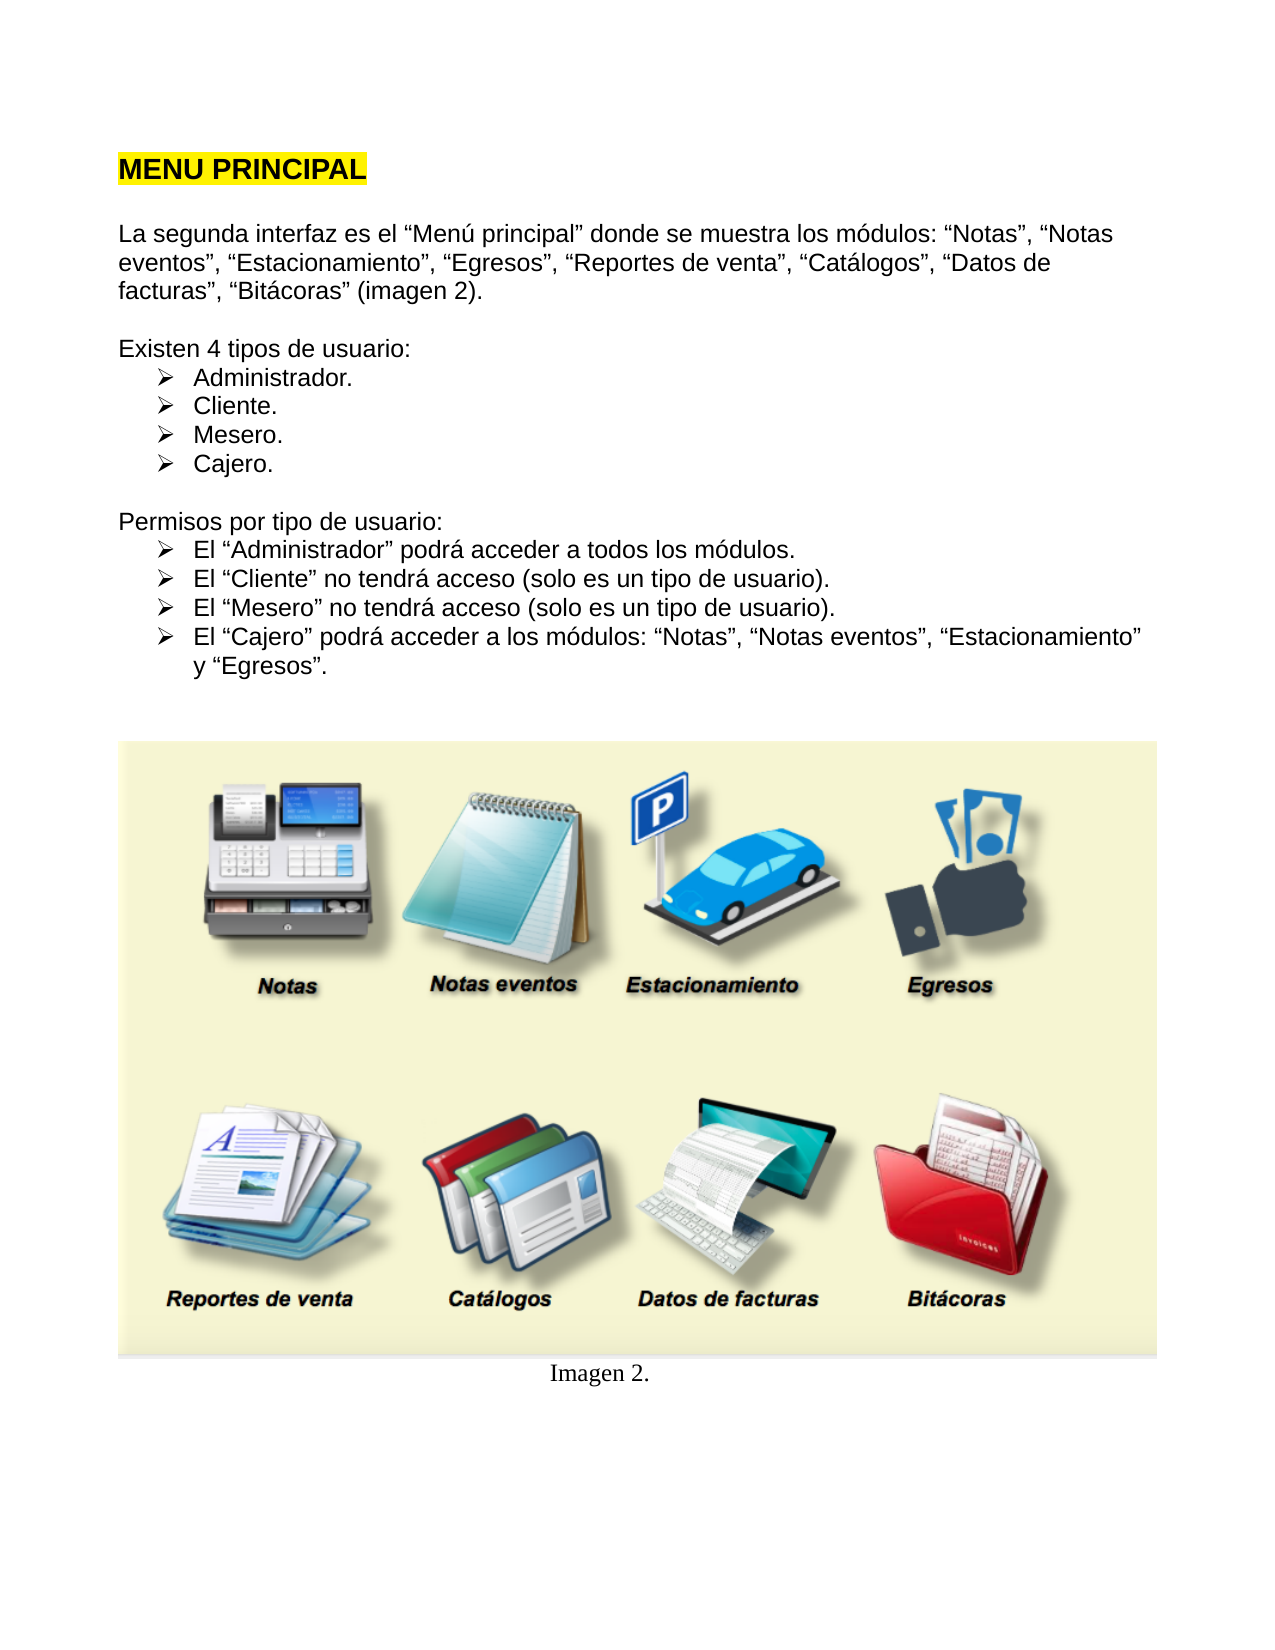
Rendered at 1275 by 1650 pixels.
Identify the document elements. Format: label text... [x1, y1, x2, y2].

list Administrador. [156, 362, 1157, 391]
text Existen 4 tipos de usuario: [118, 334, 1157, 362]
text La segunda interfaz es el “Menú principal” donde se muestra los módulos: “Notas”, “Notas eventos”, “Estacionamiento”, “Egresos”, “Reportes de venta”, “Catálogos”, “Datos de facturas”, “Bitácoras” (imagen 2). [118, 219, 1157, 305]
list El “Cliente” no tendrá acceso (solo es un tipo de usuario). [156, 564, 1157, 593]
list El “Mesero” no tendrá acceso (solo es un tipo de usuario). [156, 593, 1157, 622]
picture [118, 741, 1157, 1359]
list El “Cajero” podrá acceder a los módulos: “Notas”, “Notas eventos”, “Estacionamiento” y “Egresos”. [156, 622, 1157, 679]
text Permisos por tipo de usuario: [118, 507, 1157, 535]
text MENU PRINCIPAL [118, 152, 1157, 185]
list El “Administrador” podrá acceder a todos los módulos. [156, 535, 1157, 564]
list Cliente. [156, 391, 1157, 420]
list Cajero. [156, 449, 1157, 478]
list Mesero. [156, 420, 1157, 449]
